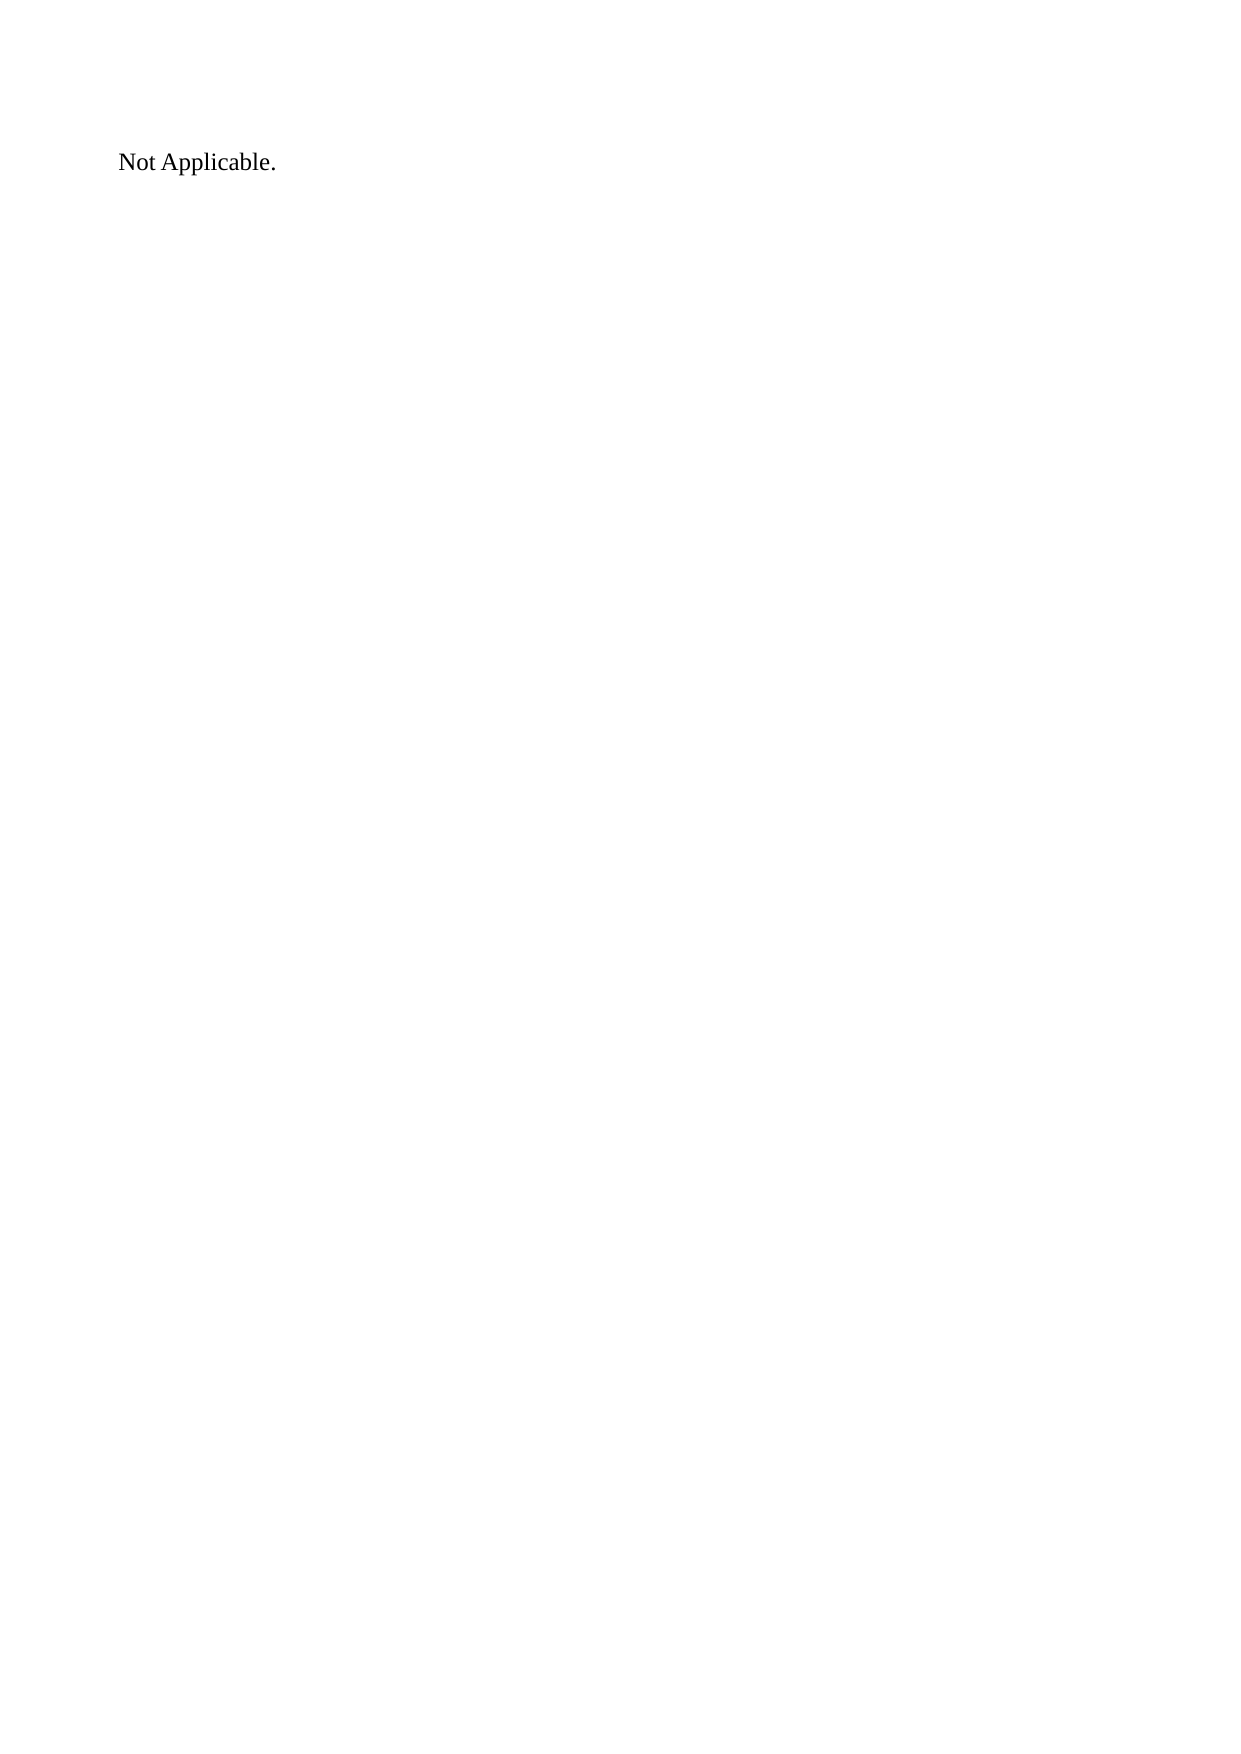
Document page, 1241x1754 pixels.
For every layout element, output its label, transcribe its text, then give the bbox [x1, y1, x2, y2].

text Not Applicable. [118, 147, 1122, 176]
